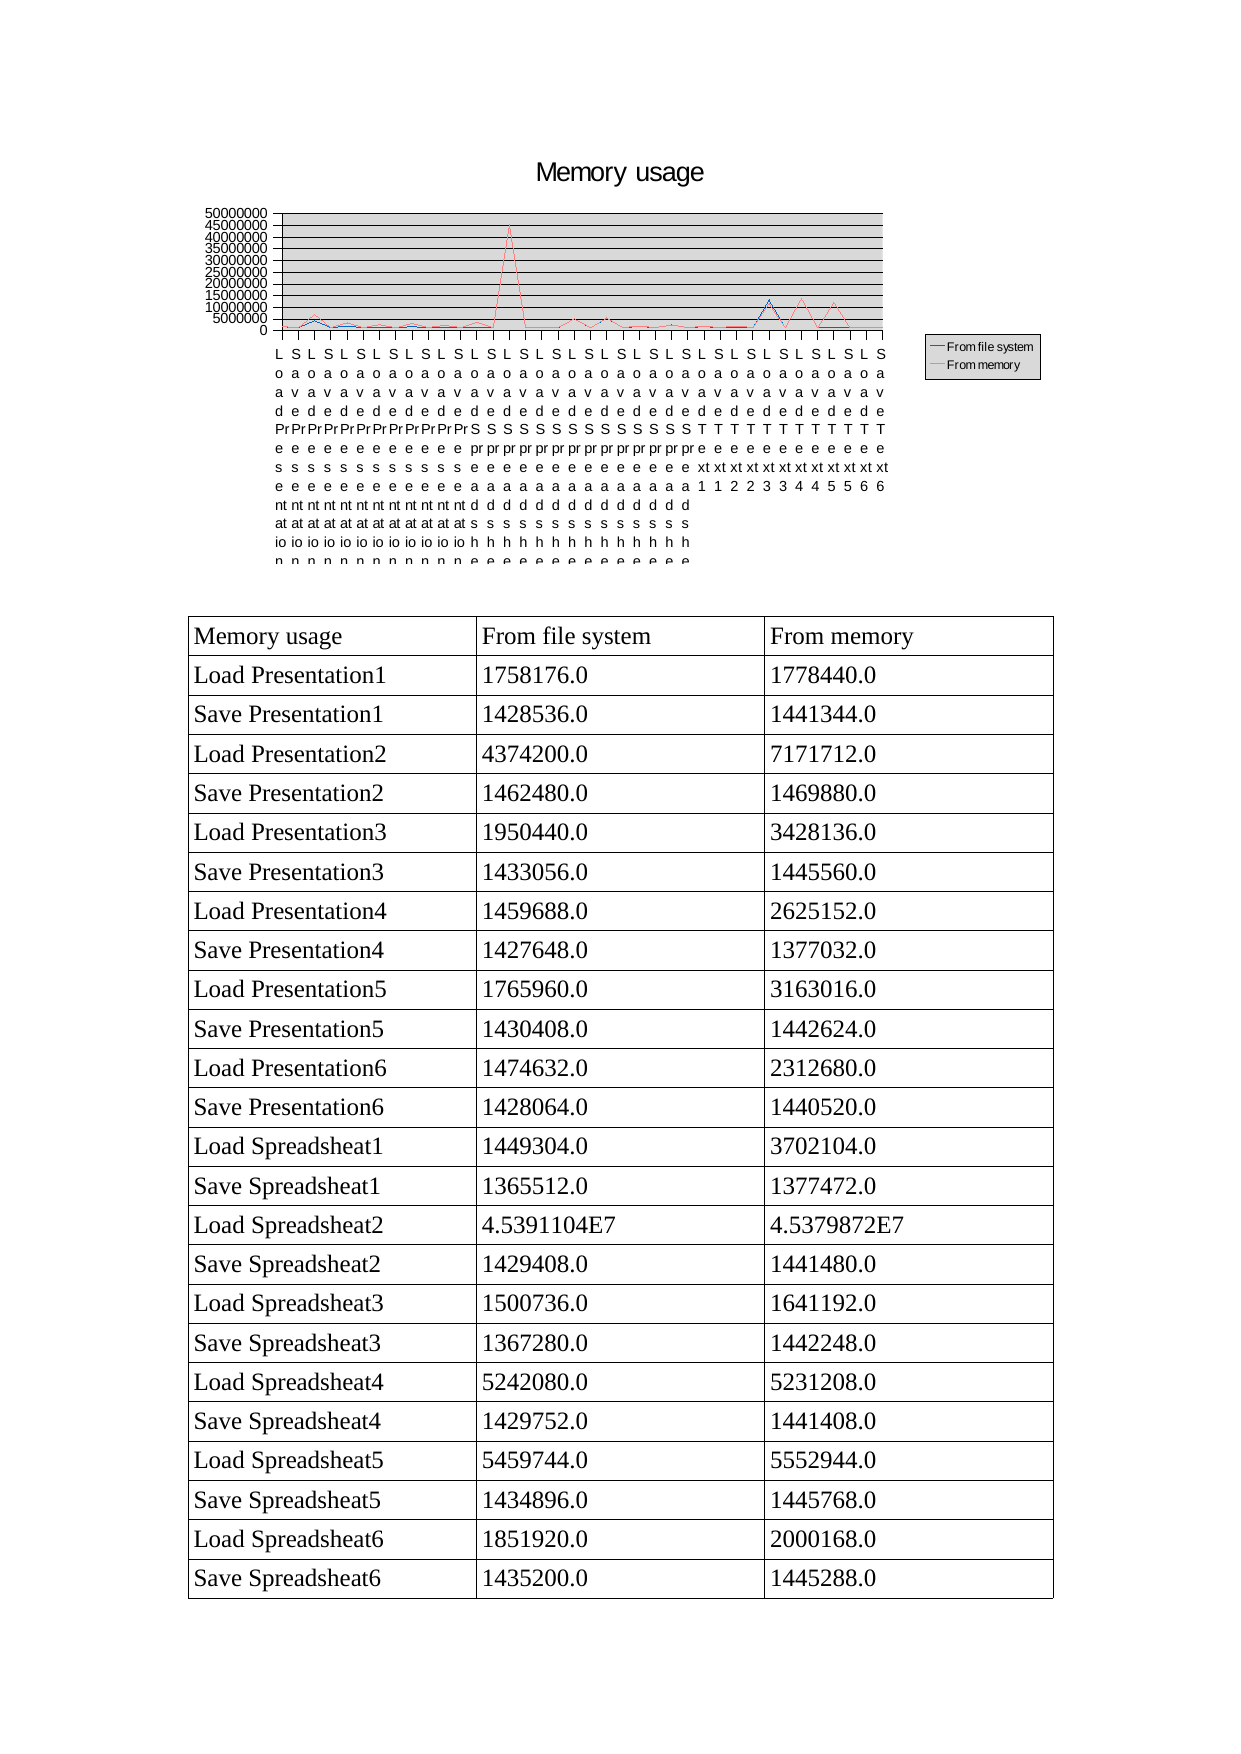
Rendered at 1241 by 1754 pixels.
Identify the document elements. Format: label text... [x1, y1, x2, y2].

table_cell 5242080.0 [477, 1363, 764, 1401]
table_cell 1441344.0 [765, 696, 1053, 734]
table_cell 1442624.0 [765, 1010, 1053, 1048]
table_cell Load Presentation3 [189, 814, 476, 852]
table_cell Save Spreadsheat5 [189, 1481, 476, 1519]
table_cell Save Spreadsheat4 [189, 1402, 476, 1441]
table_cell Save Spreadsheat3 [189, 1324, 476, 1362]
table_cell 1474632.0 [477, 1049, 764, 1087]
table_cell 1469880.0 [765, 774, 1053, 813]
table_cell Load Presentation5 [189, 971, 476, 1009]
table_cell Save Presentation3 [189, 853, 476, 891]
table_cell 1440520.0 [765, 1088, 1053, 1127]
table_cell 1441480.0 [765, 1245, 1053, 1284]
table_cell 4374200.0 [477, 735, 764, 773]
table_cell Load Presentation2 [189, 735, 476, 773]
table_cell 2312680.0 [765, 1049, 1053, 1087]
table_cell Save Presentation4 [189, 931, 476, 970]
table_cell Load Spreadsheat6 [189, 1520, 476, 1559]
table_cell 1428064.0 [477, 1088, 764, 1127]
table_cell 1851920.0 [477, 1520, 764, 1559]
table_cell 1950440.0 [477, 814, 764, 852]
table_cell 1641192.0 [765, 1285, 1053, 1323]
table_cell 1365512.0 [477, 1167, 764, 1205]
table_cell Save Presentation1 [189, 696, 476, 734]
table_header From memory [765, 617, 1053, 655]
table_cell 1442248.0 [765, 1324, 1053, 1362]
table_cell 1428536.0 [477, 696, 764, 734]
table_cell 5552944.0 [765, 1442, 1053, 1480]
table_cell 3428136.0 [765, 814, 1053, 852]
table_cell 1430408.0 [477, 1010, 764, 1048]
table_cell 2000168.0 [765, 1520, 1053, 1559]
table_cell 4.5391104E7 [477, 1206, 764, 1244]
table_cell 1434896.0 [477, 1481, 764, 1519]
table_cell Save Spreadsheat1 [189, 1167, 476, 1205]
table_cell 2625152.0 [765, 892, 1053, 930]
table_cell 3163016.0 [765, 971, 1053, 1009]
table_cell 1445288.0 [765, 1560, 1053, 1598]
table_cell Save Presentation2 [189, 774, 476, 813]
table_cell Load Presentation1 [189, 656, 476, 695]
table_cell 1441408.0 [765, 1402, 1053, 1441]
table_header From file system [477, 617, 764, 655]
table_cell Load Presentation6 [189, 1049, 476, 1087]
table_cell 1445768.0 [765, 1481, 1053, 1519]
table_cell Save Spreadsheat6 [189, 1560, 476, 1598]
table_cell 1433056.0 [477, 853, 764, 891]
table_cell Save Presentation5 [189, 1010, 476, 1048]
table_cell 1758176.0 [477, 656, 764, 695]
table_cell 1445560.0 [765, 853, 1053, 891]
table_cell 1435200.0 [477, 1560, 764, 1598]
table_cell Save Presentation6 [189, 1088, 476, 1127]
table_cell Load Spreadsheat5 [189, 1442, 476, 1480]
table_cell 4.5379872E7 [765, 1206, 1053, 1244]
table_cell 1367280.0 [477, 1324, 764, 1362]
table_cell 1429408.0 [477, 1245, 764, 1284]
table_cell 1429752.0 [477, 1402, 764, 1441]
table_cell 1500736.0 [477, 1285, 764, 1323]
table_cell 1377472.0 [765, 1167, 1053, 1205]
table_cell 3702104.0 [765, 1128, 1053, 1166]
table_cell 1377032.0 [765, 931, 1053, 970]
table_cell 1778440.0 [765, 656, 1053, 695]
table_cell 5459744.0 [477, 1442, 764, 1480]
table_cell Load Spreadsheat4 [189, 1363, 476, 1401]
table_cell 1765960.0 [477, 971, 764, 1009]
table_cell 5231208.0 [765, 1363, 1053, 1401]
table_header Memory usage [189, 617, 476, 655]
table_cell Load Presentation4 [189, 892, 476, 930]
table_cell Load Spreadsheat1 [189, 1128, 476, 1166]
table_cell Save Spreadsheat2 [189, 1245, 476, 1284]
table_cell 7171712.0 [765, 735, 1053, 773]
table_cell 1427648.0 [477, 931, 764, 970]
table_cell 1462480.0 [477, 774, 764, 813]
table_cell 1459688.0 [477, 892, 764, 930]
table_cell Load Spreadsheat2 [189, 1206, 476, 1244]
table_cell 1449304.0 [477, 1128, 764, 1166]
table_cell Load Spreadsheat3 [189, 1285, 476, 1323]
